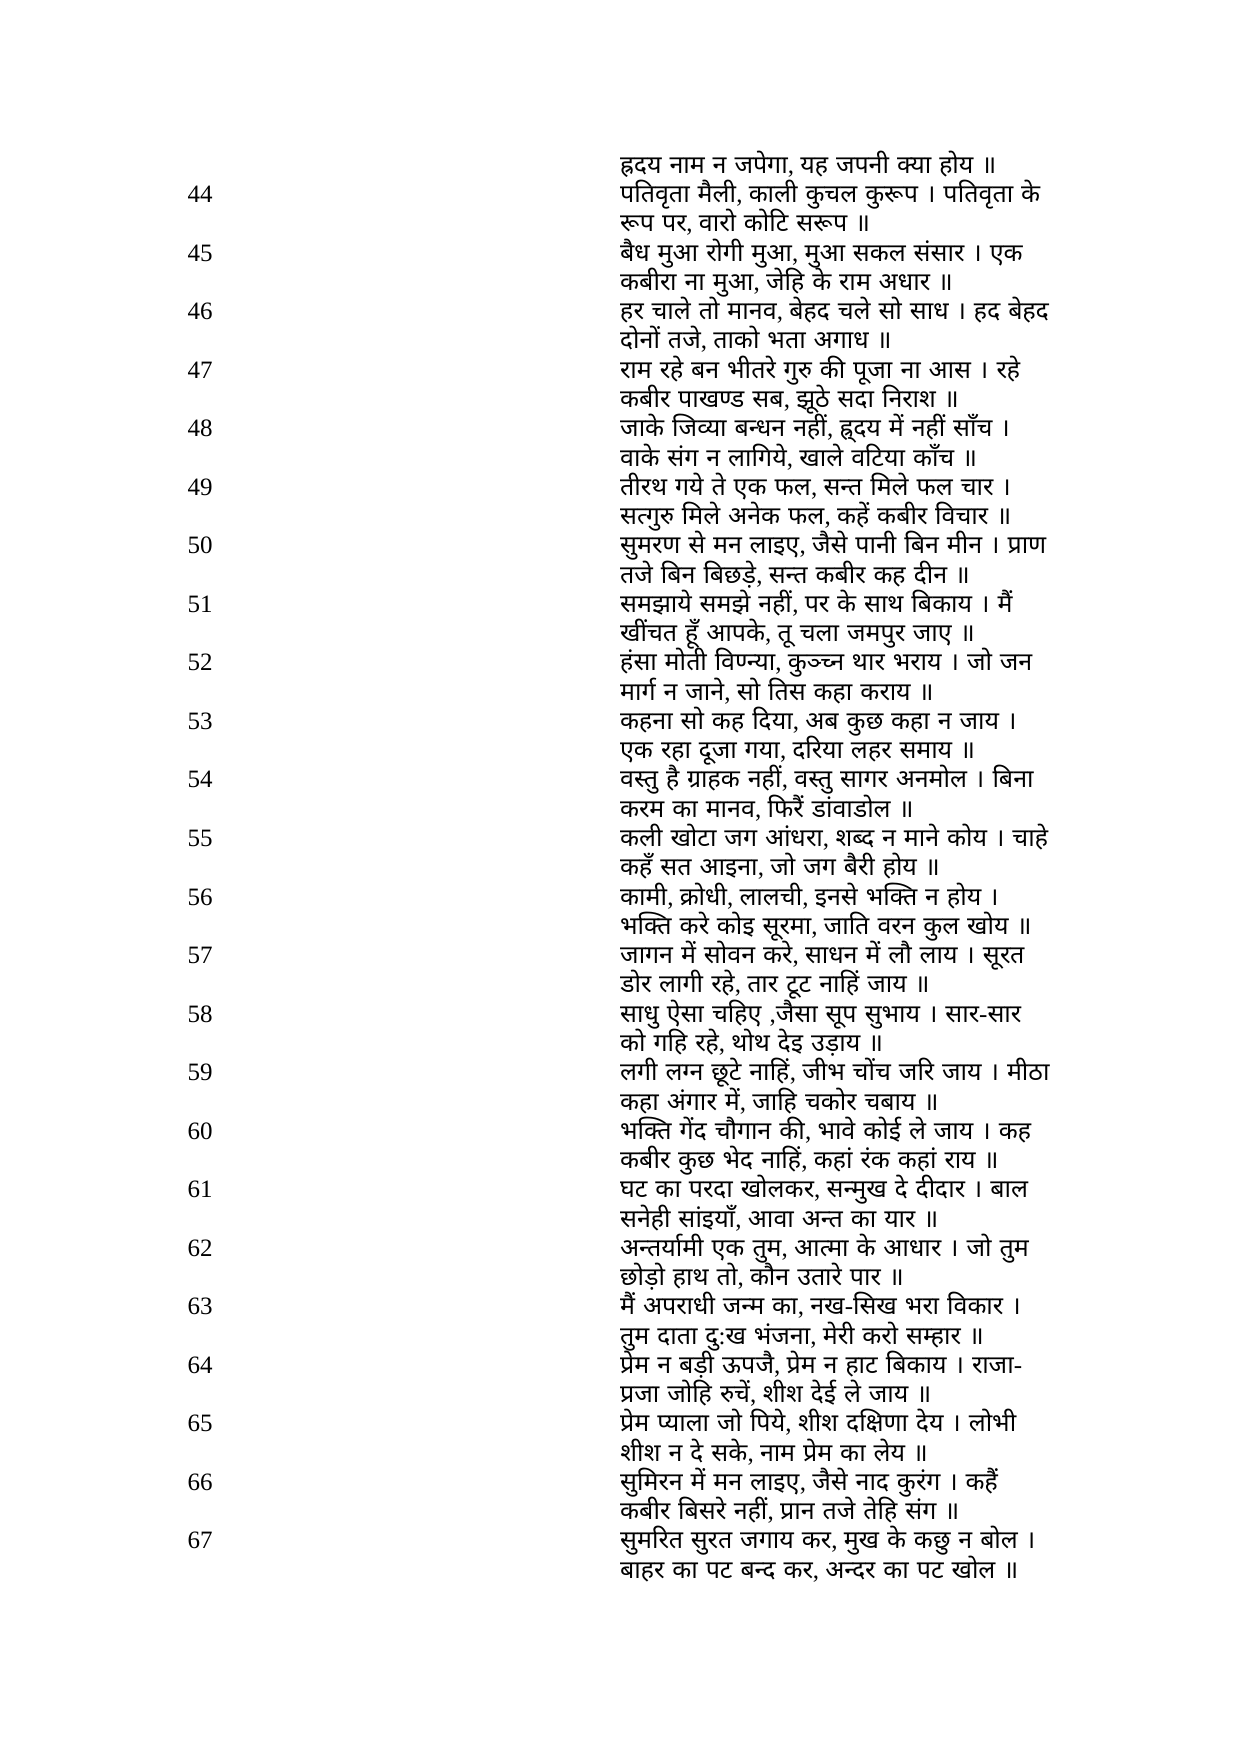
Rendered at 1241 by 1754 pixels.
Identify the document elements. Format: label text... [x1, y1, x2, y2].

table_cell 56 [188, 882, 620, 940]
table_cell प्रेम न बड़ी ऊपजै, प्रेम न हाट बिकाय । राजा-प्रजा जोहि रुचें, शीश देई ले जाय ॥ [620, 1350, 1053, 1408]
table_cell 58 [188, 999, 620, 1057]
table_cell वस्तु है ग्राहक नहीं, वस्तु सागर अनमोल । बिना करम का मानव, फिरैं डांवाडोल ॥ [620, 765, 1053, 823]
table_cell 65 [188, 1409, 620, 1467]
table_cell कहना सो कह दिया, अब कुछ कहा न जाय । एक रहा दूजा गया, दरिया लहर समाय ॥ [620, 706, 1053, 764]
table_cell लगी लग्न छूटे नाहिं, जीभ चोंच जरि जाय । मीठा कहा अंगार में, जाहि चकोर चबाय ॥ [620, 1057, 1053, 1116]
table_cell तीरथ गये ते एक फल, सन्त मिले फल चार । सत्गुरु मिले अनेक फल, कहें कबीर विचार ॥ [620, 472, 1053, 530]
table_cell 44 [188, 179, 620, 238]
table_cell कामी, क्रोधी, लालची, इनसे भक्ति न होय । भक्ति करे कोइ सूरमा, जाति वरन कुल खोय ॥ [620, 882, 1053, 940]
table_cell राम रहे बन भीतरे गुरु की पूजा ना आस । रहे कबीर पाखण्ड सब, झूठे सदा निराश ॥ [620, 355, 1053, 413]
table_cell 46 [188, 296, 620, 355]
table_cell सुमरण से मन लाइए, जैसे पानी बिन मीन । प्राण तजे बिन बिछड़े, सन्त कबीर कह दीन ॥ [620, 530, 1053, 589]
table_cell हंसा मोती विण्न्या, कुञ्च्न थार भराय । जो जन मार्ग न जाने, सो तिस कहा कराय ॥ [620, 648, 1053, 706]
table_cell सुमरित सुरत जगाय कर, मुख के कछु न बोल । बाहर का पट बन्द कर, अन्दर का पट खोल ॥ [620, 1526, 1053, 1584]
table_cell 62 [188, 1233, 620, 1291]
table_cell 57 [188, 940, 620, 999]
table_cell ह्रदय नाम न जपेगा, यह जपनी क्या होय ॥ [620, 150, 1053, 179]
table_cell जाके जिव्या बन्धन नहीं, ह्र्दय में नहीं साँच । वाके संग न लागिये, खाले वटिया काँच ॥ [620, 413, 1053, 472]
table_cell साधु ऐसा चहिए ,जैसा सूप सुभाय । सार-सार को गहि रहे, थोथ देइ उड़ाय ॥ [620, 999, 1053, 1057]
table_cell पतिवृता मैली, काली कुचल कुरूप । पतिवृता के रूप पर, वारो कोटि सरूप ॥ [620, 179, 1053, 238]
table_cell बैध मुआ रोगी मुआ, मुआ सकल संसार । एक कबीरा ना मुआ, जेहि के राम अधार ॥ [620, 238, 1053, 296]
table_cell 53 [188, 706, 620, 764]
table_cell 54 [188, 765, 620, 823]
table_cell 52 [188, 648, 620, 706]
table_cell मैं अपराधी जन्म का, नख-सिख भरा विकार । तुम दाता दु:ख भंजना, मेरी करो सम्हार ॥ [620, 1291, 1053, 1350]
table_cell समझाये समझे नहीं, पर के साथ बिकाय । मैं खींचत हूँ आपके, तू चला जमपुर जाए ॥ [620, 589, 1053, 647]
table_cell 66 [188, 1467, 620, 1526]
table_cell 67 [188, 1526, 620, 1584]
table_cell 64 [188, 1350, 620, 1408]
table_cell 60 [188, 1116, 620, 1174]
table_cell भक्ति गेंद चौगान की, भावे कोई ले जाय । कह कबीर कुछ भेद नाहिं, कहां रंक कहां राय ॥ [620, 1116, 1053, 1174]
table_cell 59 [188, 1057, 620, 1116]
table_cell 48 [188, 413, 620, 472]
table_cell [188, 150, 620, 179]
table_cell 50 [188, 530, 620, 589]
table_cell 51 [188, 589, 620, 647]
table_cell प्रेम प्याला जो पिये, शीश दक्षिणा देय । लोभी शीश न दे सके, नाम प्रेम का लेय ॥ [620, 1409, 1053, 1467]
table_cell 61 [188, 1174, 620, 1233]
table_cell कली खोटा जग आंधरा, शब्द न माने कोय । चाहे कहँ सत आइना, जो जग बैरी होय ॥ [620, 823, 1053, 882]
table_cell 49 [188, 472, 620, 530]
table_cell 63 [188, 1291, 620, 1350]
table_cell सुमिरन में मन लाइए, जैसे नाद कुरंग । कहैं कबीर बिसरे नहीं, प्रान तजे तेहि संग ॥ [620, 1467, 1053, 1526]
table_cell घट का परदा खोलकर, सन्मुख दे दीदार । बाल सनेही सांइयाँ, आवा अन्त का यार ॥ [620, 1174, 1053, 1233]
table_cell 55 [188, 823, 620, 882]
table_cell 47 [188, 355, 620, 413]
table_cell हर चाले तो मानव, बेहद चले सो साध । हद बेहद दोनों तजे, ताको भता अगाध ॥ [620, 296, 1053, 355]
table_cell जागन में सोवन करे, साधन में लौ लाय । सूरत डोर लागी रहे, तार टूट नाहिं जाय ॥ [620, 940, 1053, 999]
table_cell अन्तर्यामी एक तुम, आत्मा के आधार । जो तुम छोड़ो हाथ तो, कौन उतारे पार ॥ [620, 1233, 1053, 1291]
table_cell 45 [188, 238, 620, 296]
